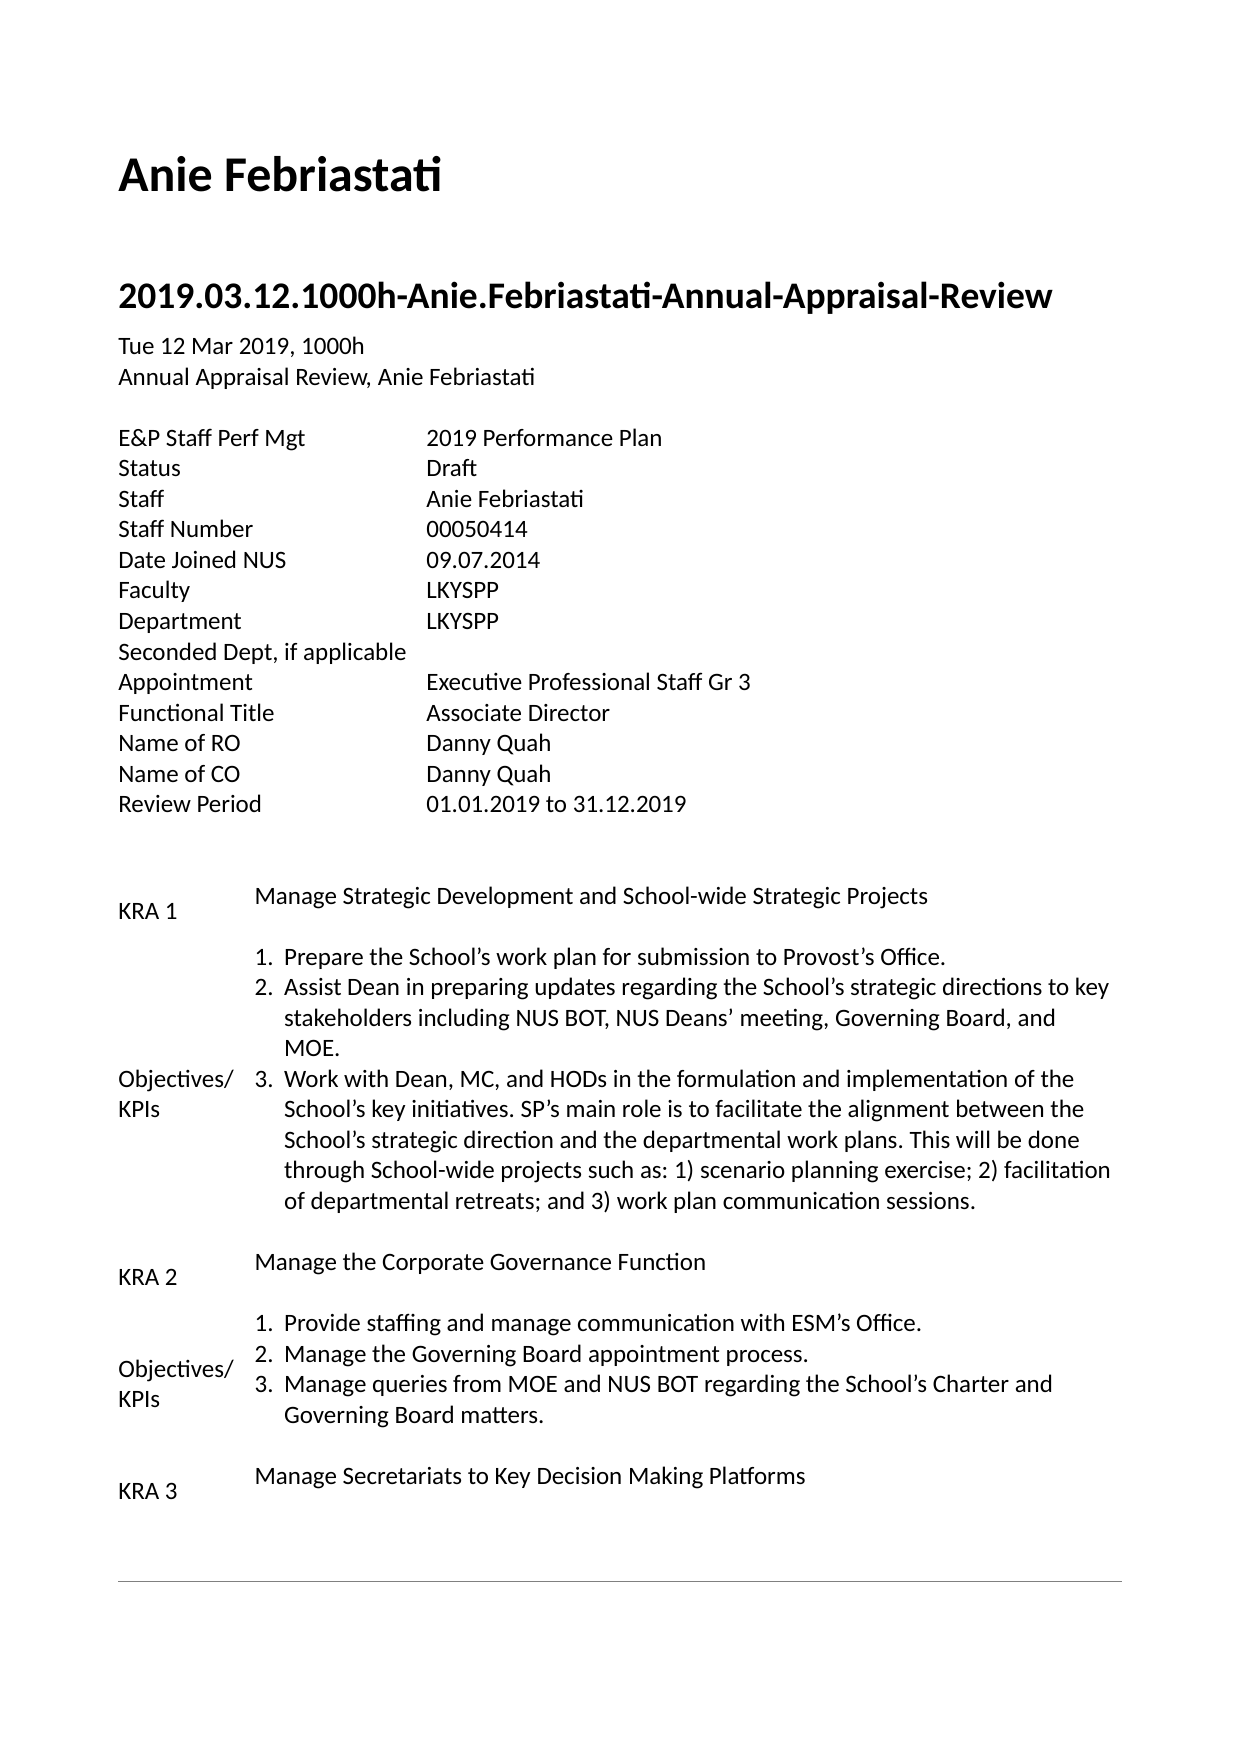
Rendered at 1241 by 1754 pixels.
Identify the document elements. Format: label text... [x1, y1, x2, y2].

table_cell LKYSPP [426, 575, 775, 605]
table_cell Anie Febriastati [426, 483, 775, 514]
subtitle 2019.03.12.1000h-Anie.Febriastati-Annual-Appraisal-Review [118, 272, 1122, 318]
table_cell Staff [118, 483, 426, 514]
table_cell [426, 636, 775, 666]
table_cell KRA 2 [118, 1246, 254, 1307]
table_cell Status [118, 453, 426, 483]
table_cell 01.01.2019 to 31.12.2019 [426, 788, 775, 819]
table_cell Objectives/KPIs [118, 941, 254, 1246]
table_cell Date Joined NUS [118, 544, 426, 575]
table_cell Prepare the School’s work plan for submission to Provost’s Office. Assist Dean in preparing updates regarding the School’s strategic directions to key stakeholders including NUS BOT, NUS Deans’ meeting, Governing Board, and MOE. Work with Dean, MC, and HODs in the formulation and implementation of the School’s key initiatives. SP’s main role is to facilitate the alignment between the School’s strategic direction and the departmental work plans. This will be done through School-wide projects such as: 1) scenario planning exercise; 2) facilitation of departmental retreats; and 3) work plan communication sessions. [254, 941, 1122, 1246]
table_cell Danny Quah [426, 758, 775, 788]
table_cell Name of RO [118, 727, 426, 758]
table_cell Name of CO [118, 758, 426, 788]
table_cell Executive Professional Staff Gr 3 [426, 666, 775, 697]
table_cell Department [118, 605, 426, 636]
table_cell 09.07.2014 [426, 544, 775, 575]
table_cell Manage Secretariats to Key Decision Making Platforms [254, 1460, 1122, 1521]
table_cell Draft [426, 453, 775, 483]
table_cell Functional Title [118, 697, 426, 727]
subtitle Anie Febriastati [118, 143, 1122, 204]
table_cell KRA 3 [118, 1460, 254, 1521]
table_cell Seconded Dept, if applicable [118, 636, 426, 666]
table_cell Associate Director [426, 697, 775, 727]
table_cell Objectives/KPIs [118, 1307, 254, 1460]
table_cell Appointment [118, 666, 426, 697]
text Annual Appraisal Review, Anie Febriastati [118, 361, 1122, 392]
table_cell Danny Quah [426, 727, 775, 758]
table_cell Faculty [118, 575, 426, 605]
table_header 2019 Performance Plan [426, 422, 775, 453]
table_cell LKYSPP [426, 605, 775, 636]
table_header KRA 1 [118, 880, 254, 941]
table_header E&P Staff Perf Mgt [118, 422, 426, 453]
table_cell 00050414 [426, 514, 775, 544]
table_cell Provide staffing and manage communication with ESM’s Office. Manage the Governing Board appointment process. Manage queries from MOE and NUS BOT regarding the School’s Charter and Governing Board matters. [254, 1307, 1122, 1460]
table_header Manage Strategic Development and School-wide Strategic Projects [254, 880, 1122, 941]
table_cell Manage the Corporate Governance Function [254, 1246, 1122, 1307]
table_cell Review Period [118, 788, 426, 819]
text Tue 12 Mar 2019, 1000h [118, 331, 1122, 361]
table_cell Staff Number [118, 514, 426, 544]
